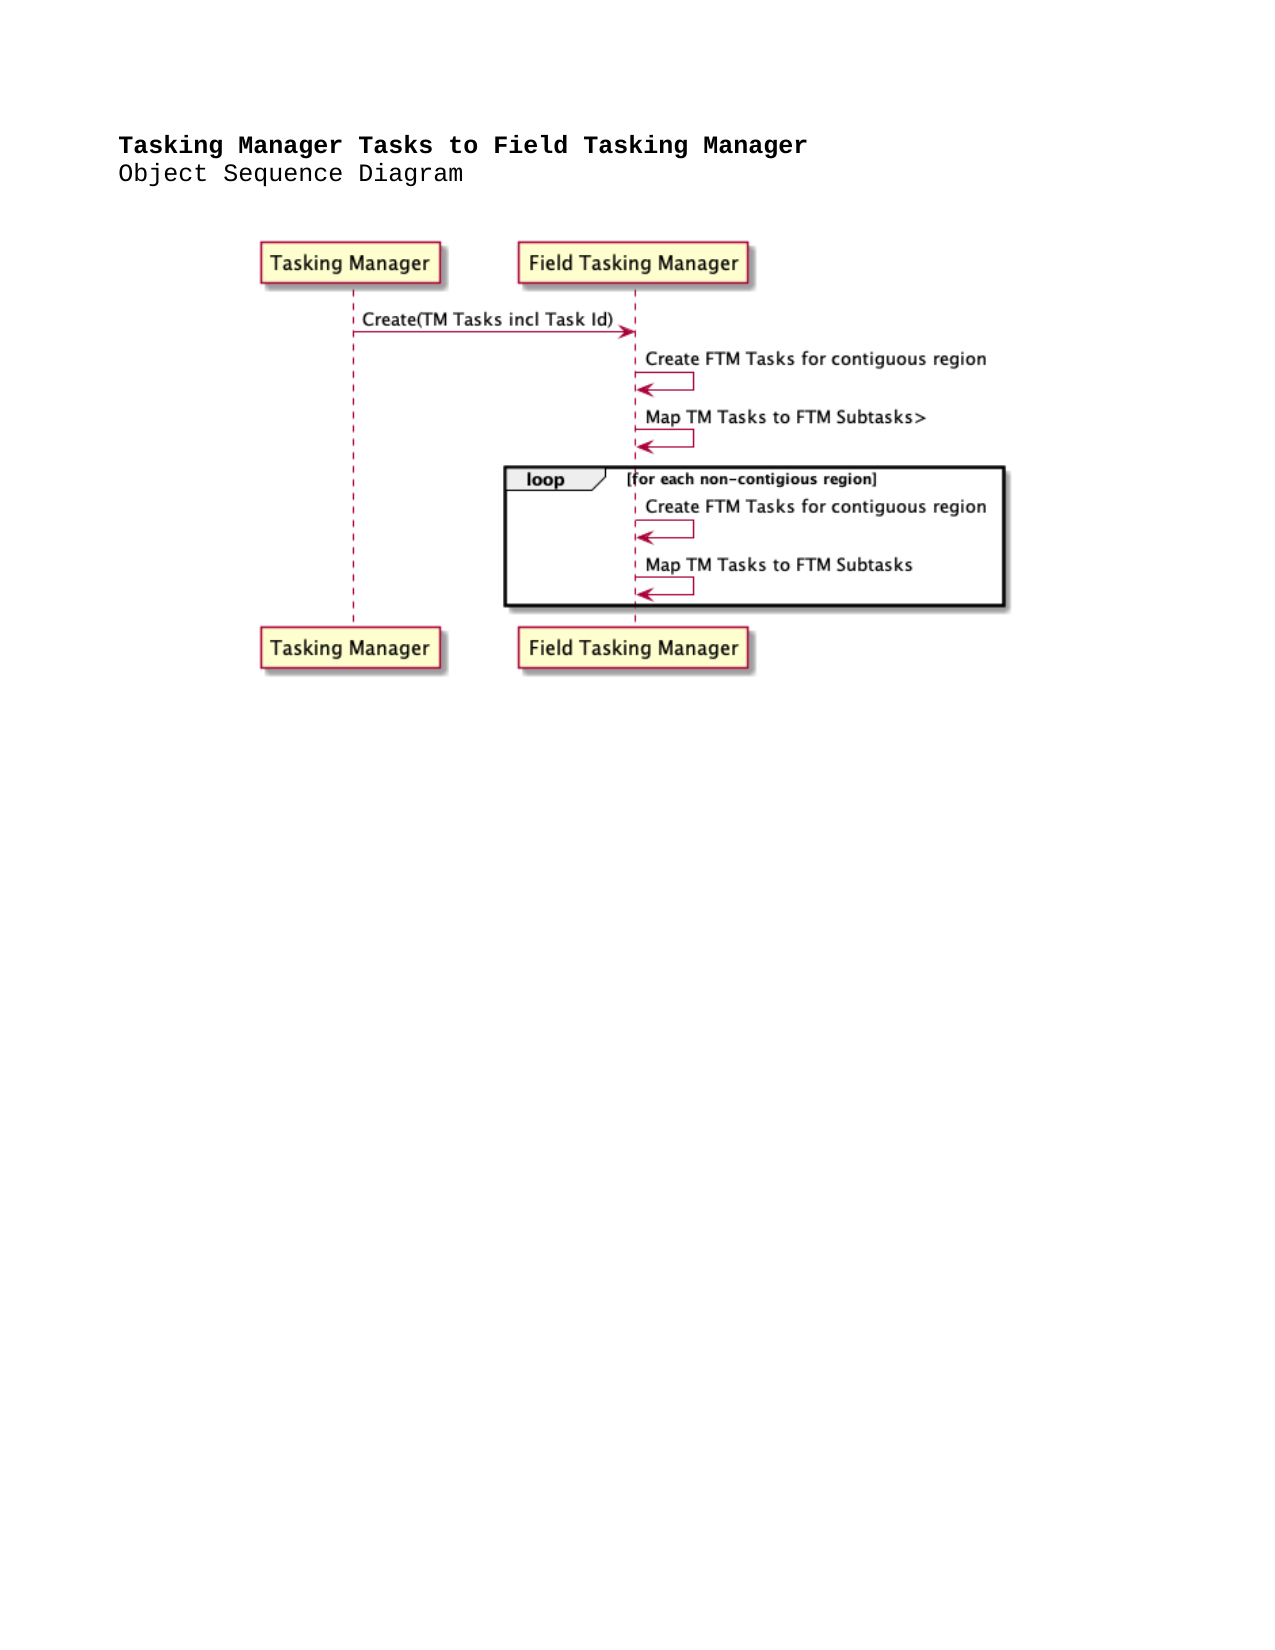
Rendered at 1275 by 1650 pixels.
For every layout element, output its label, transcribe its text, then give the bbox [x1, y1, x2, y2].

picture [254, 235, 1021, 685]
subtitle Tasking Manager Tasks to Field Tasking Manager Object Sequence Diagram [118, 133, 1157, 223]
